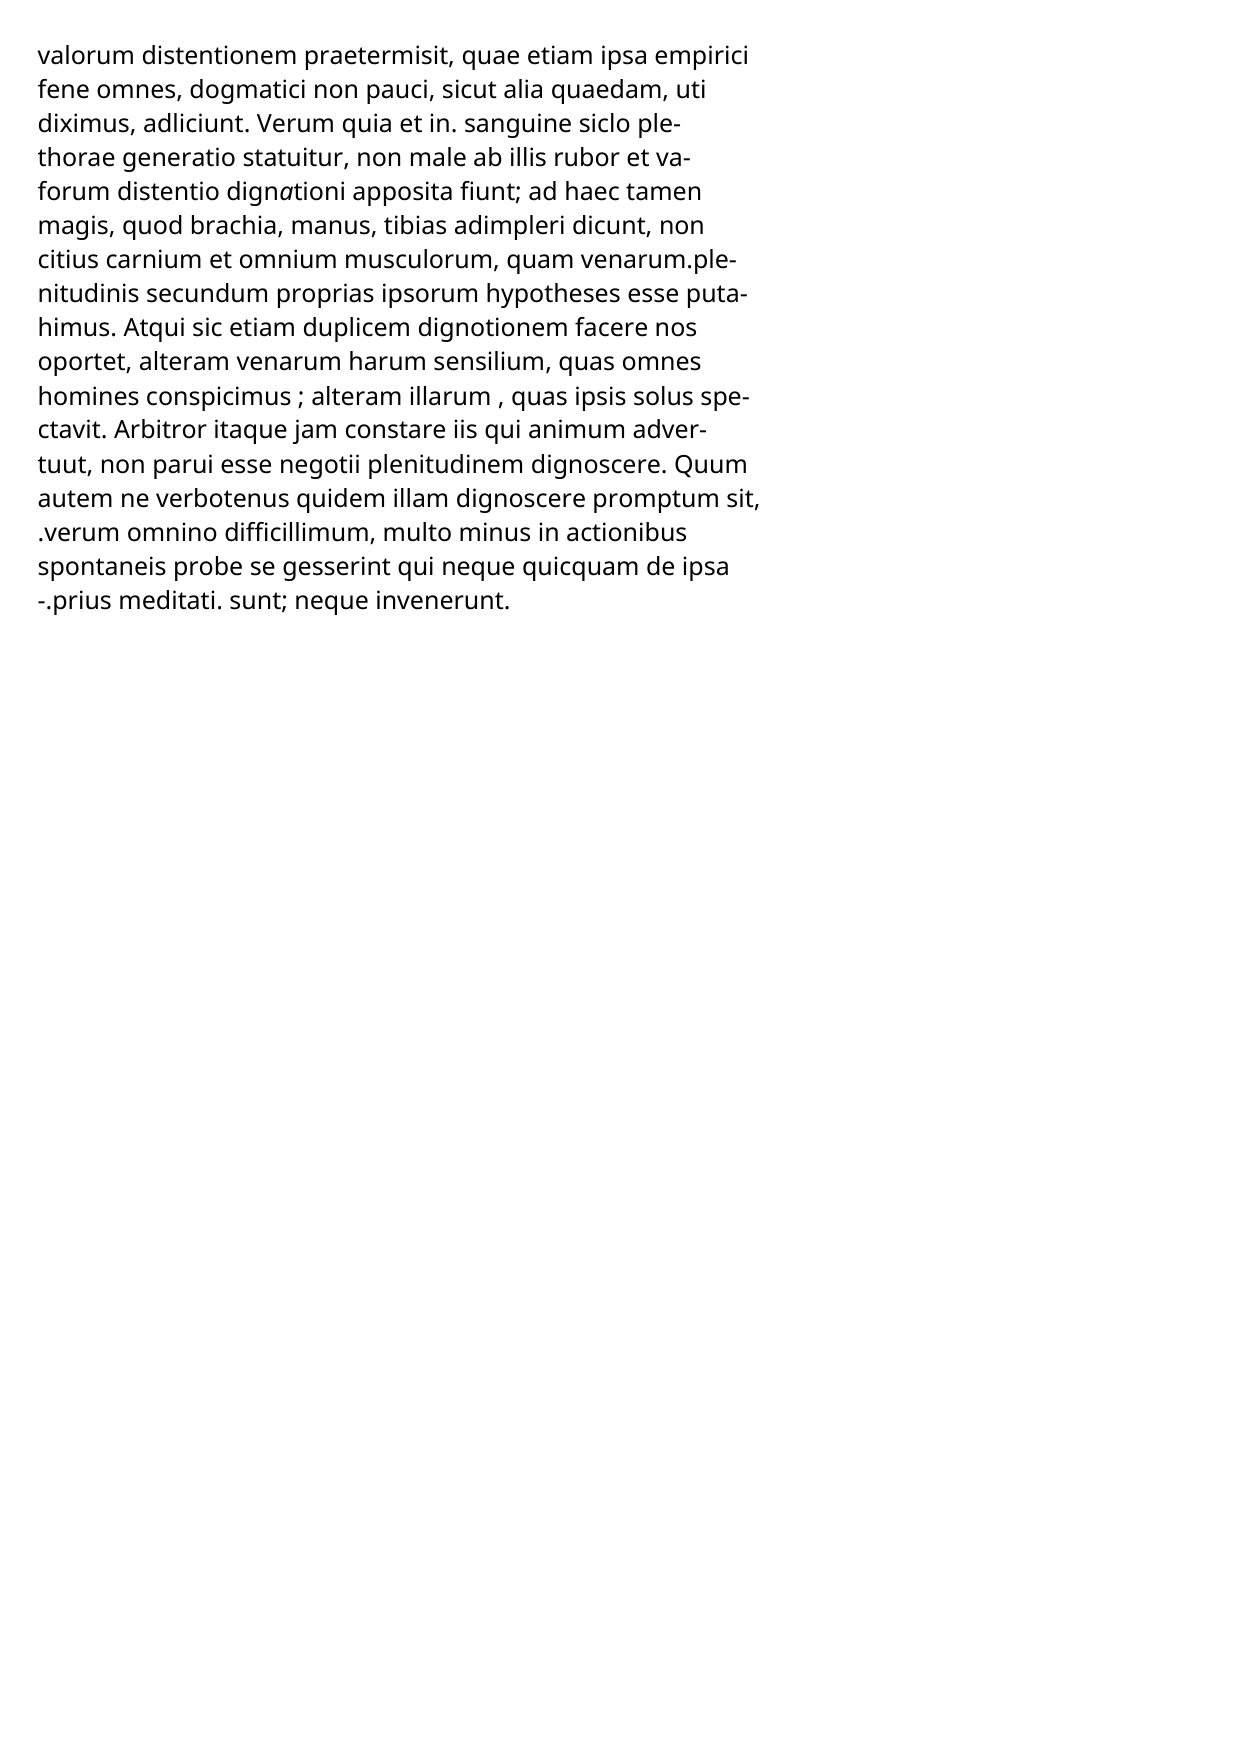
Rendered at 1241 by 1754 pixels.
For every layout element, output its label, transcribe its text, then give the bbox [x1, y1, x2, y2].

text -.prius meditati. sunt; neque invenerunt. [37, 582, 1203, 617]
text valorum distentionem praetermisit, quae etiam ipsa empirici fene omnes, dogmatici non pauci, sicut alia quaedam, uti diximus, adliciunt. Verum quia et in. sanguine siclo ple- thorae generatio statuitur, non male ab illis rubor et va- forum distentio dignationi apposita fiunt; ad haec tamen magis, quod brachia, manus, tibias adimpleri dicunt, non citius carnium et omnium musculorum, quam venarum.ple- nitudinis secundum proprias ipsorum hypotheses esse puta- himus. Atqui sic etiam duplicem dignotionem facere nos oportet, alteram venarum harum sensilium, quas omnes homines conspicimus ; alteram illarum , quas ipsis solus spe- ctavit. Arbitror itaque jam constare iis qui animum adver- tuut, non parui esse negotii plenitudinem dignoscere. Quum autem ne verbotenus quidem illam dignoscere promptum sit, .verum omnino difficillimum, multo minus in actionibus spontaneis probe se gesserint qui neque quicquam de ipsa [37, 37, 1203, 582]
